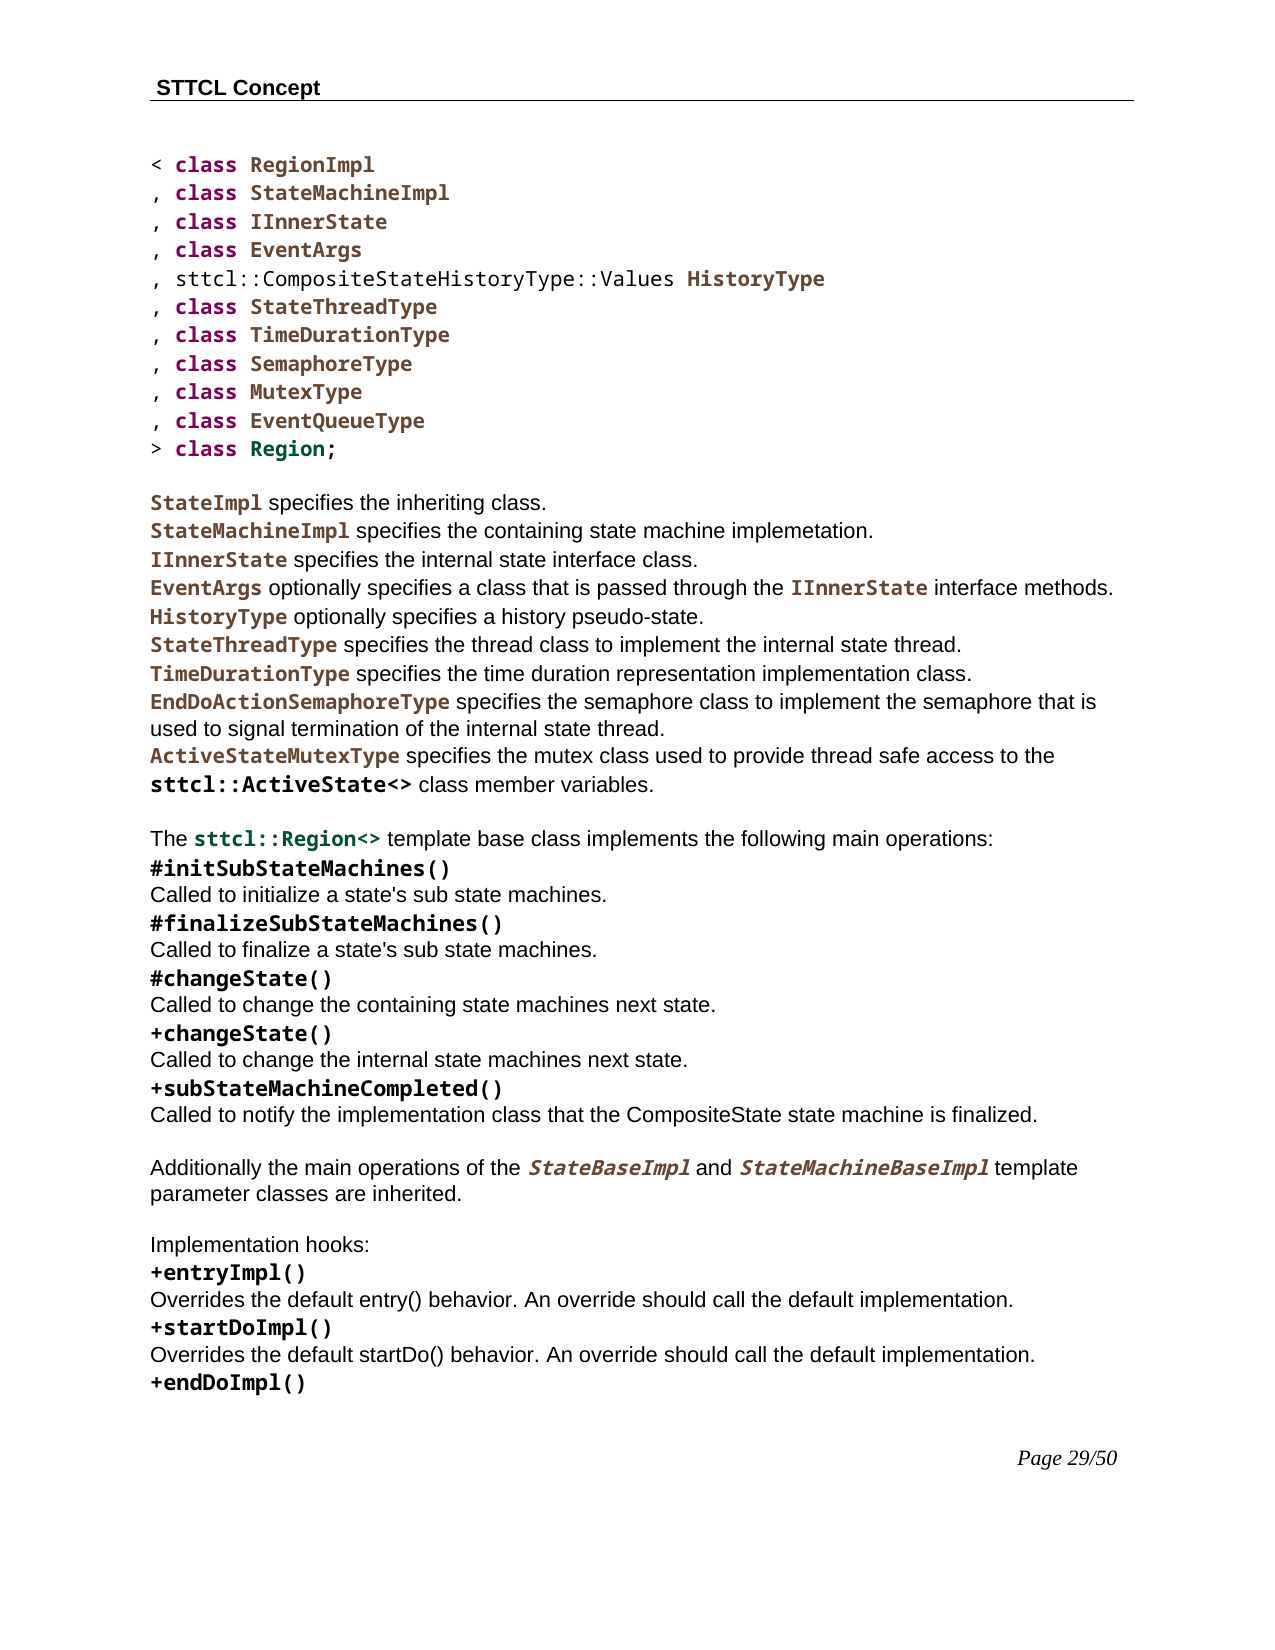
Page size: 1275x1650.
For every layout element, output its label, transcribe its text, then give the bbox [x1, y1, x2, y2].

text , class SemaphoreType [150, 349, 1125, 377]
text TimeDurationType specifies the time duration representation implementation class. [150, 659, 1125, 687]
text Additionally the main operations of the StateBaseImpl and StateMachineBaseImpl template parameter classes are inherited. [150, 1153, 1125, 1206]
text , class IInnerState [150, 207, 1125, 235]
text < class RegionImpl [150, 150, 1125, 178]
text #finalizeSubStateMachines() [150, 908, 1125, 937]
text , class StateThreadType [150, 292, 1125, 321]
text EndDoActionSemaphoreType specifies the semaphore class to implement the semaphore that is used to signal termination of the internal state thread. [150, 687, 1125, 741]
text #initSubStateMachines() [150, 853, 1125, 882]
text , class EventQueueType [150, 406, 1125, 434]
text Implementation hooks: [150, 1232, 1125, 1257]
text > class Region; [150, 434, 1125, 463]
text StateImpl specifies the inheriting class. [150, 488, 1125, 516]
text Called to finalize a state's sub state machines. [150, 937, 1125, 963]
text , class EventArgs [150, 235, 1125, 264]
text ActiveStateMutexType specifies the mutex class used to provide thread safe access to the sttcl::ActiveState<> class member variables. [150, 741, 1125, 799]
text +entryImpl() [150, 1257, 1125, 1287]
text The sttcl::Region<> template base class implements the following main operations: [150, 824, 1125, 853]
text Called to change the containing state machines next state. [150, 992, 1125, 1018]
text Called to initialize a state's sub state machines. [150, 882, 1125, 908]
text Overrides the default startDo() behavior. An override should call the default implementation. [150, 1342, 1125, 1367]
text +startDoImpl() [150, 1312, 1125, 1342]
text Called to notify the implementation class that the CompositeState state machine is finalized. [150, 1102, 1125, 1128]
text HistoryType optionally specifies a history pseudo-state. [150, 602, 1125, 630]
text Called to change the internal state machines next state. [150, 1047, 1125, 1073]
text +changeState() [150, 1018, 1125, 1047]
text #changeState() [150, 963, 1125, 992]
text , class StateMachineImpl [150, 178, 1125, 207]
text StateMachineImpl specifies the containing state machine implemetation. [150, 516, 1125, 545]
text IInnerState specifies the internal state interface class. [150, 545, 1125, 573]
text StateThreadType specifies the thread class to implement the internal state thread. [150, 630, 1125, 659]
text , class TimeDurationType [150, 321, 1125, 349]
text +endDoImpl() [150, 1367, 1125, 1397]
text EventArgs optionally specifies a class that is passed through the IInnerState interface methods. [150, 573, 1125, 602]
text , class MutexType [150, 377, 1125, 406]
text Overrides the default entry() behavior. An override should call the default implementation. [150, 1287, 1125, 1312]
text , sttcl::CompositeStateHistoryType::Values HistoryType [150, 264, 1125, 292]
text +subStateMachineCompleted() [150, 1073, 1125, 1102]
